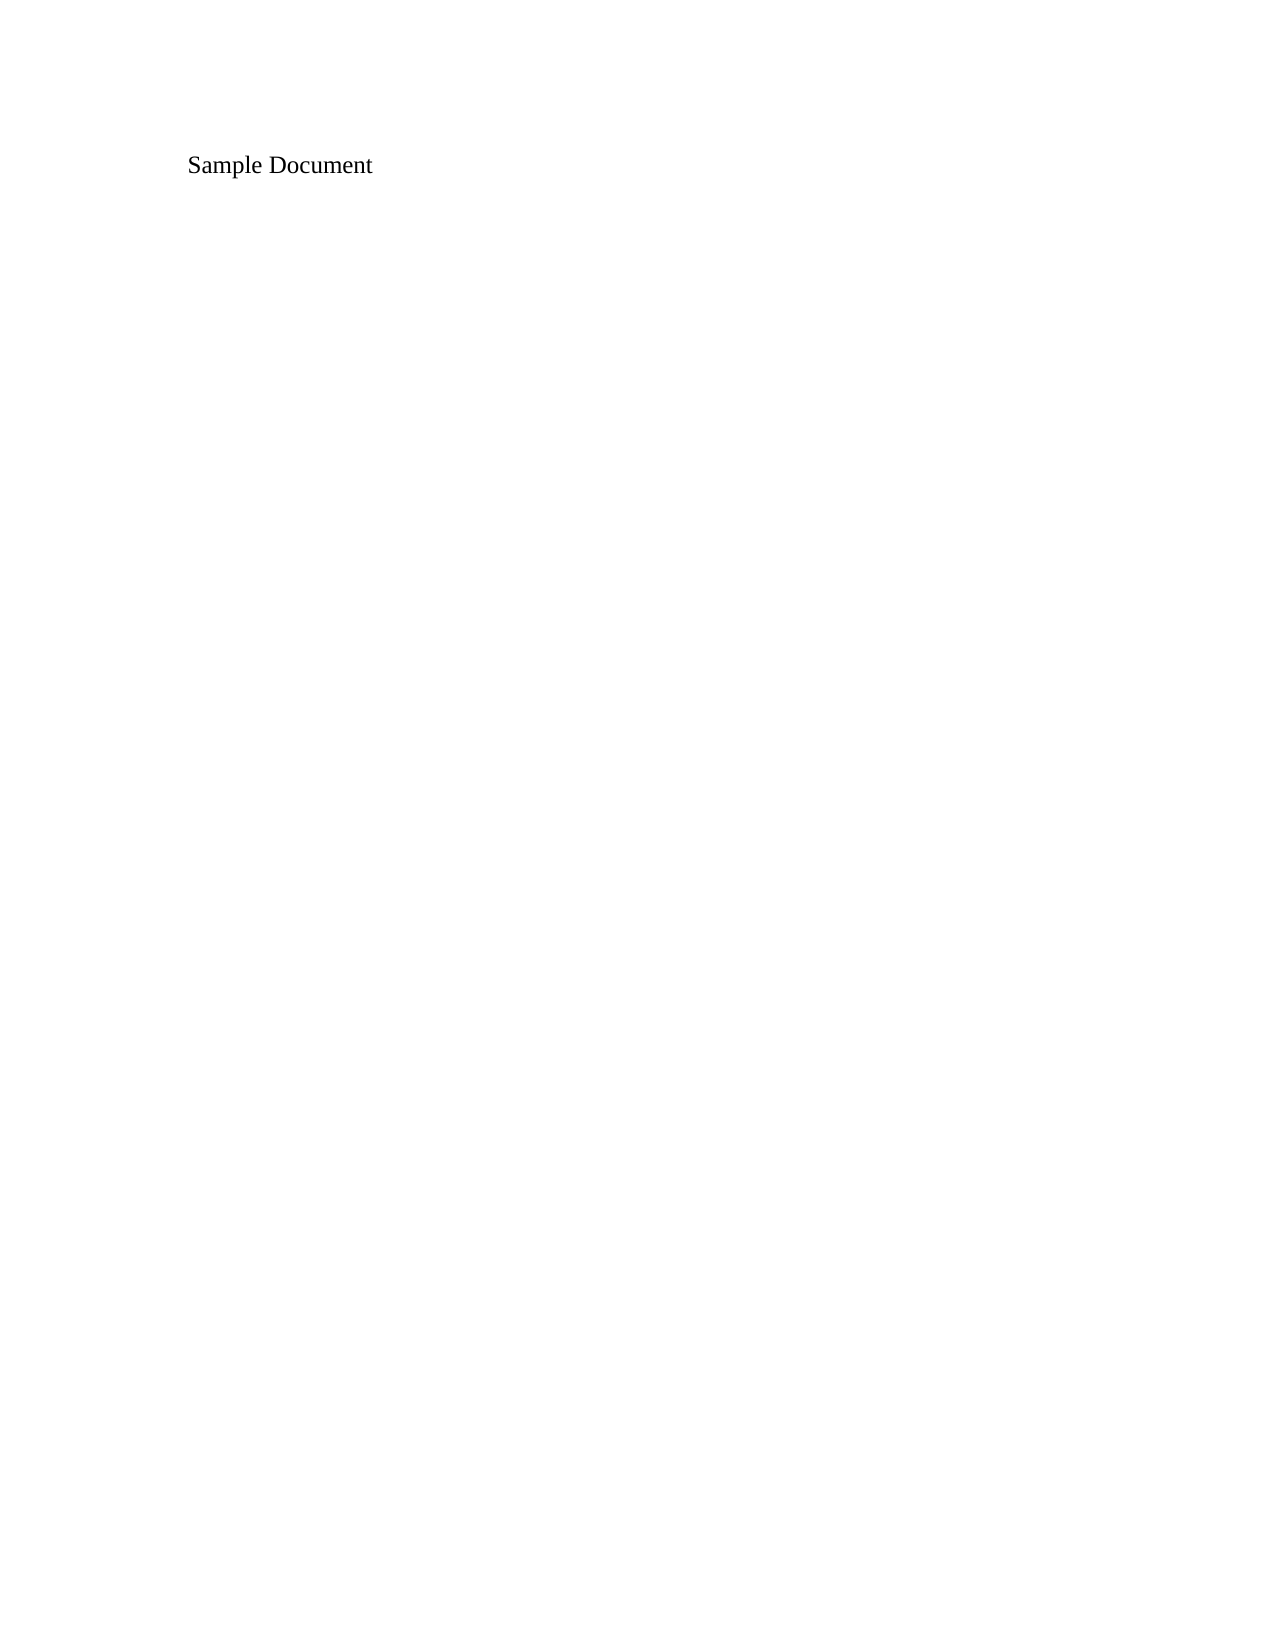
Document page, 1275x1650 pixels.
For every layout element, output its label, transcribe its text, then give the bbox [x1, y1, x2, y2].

text Sample Document [187, 150, 1087, 179]
